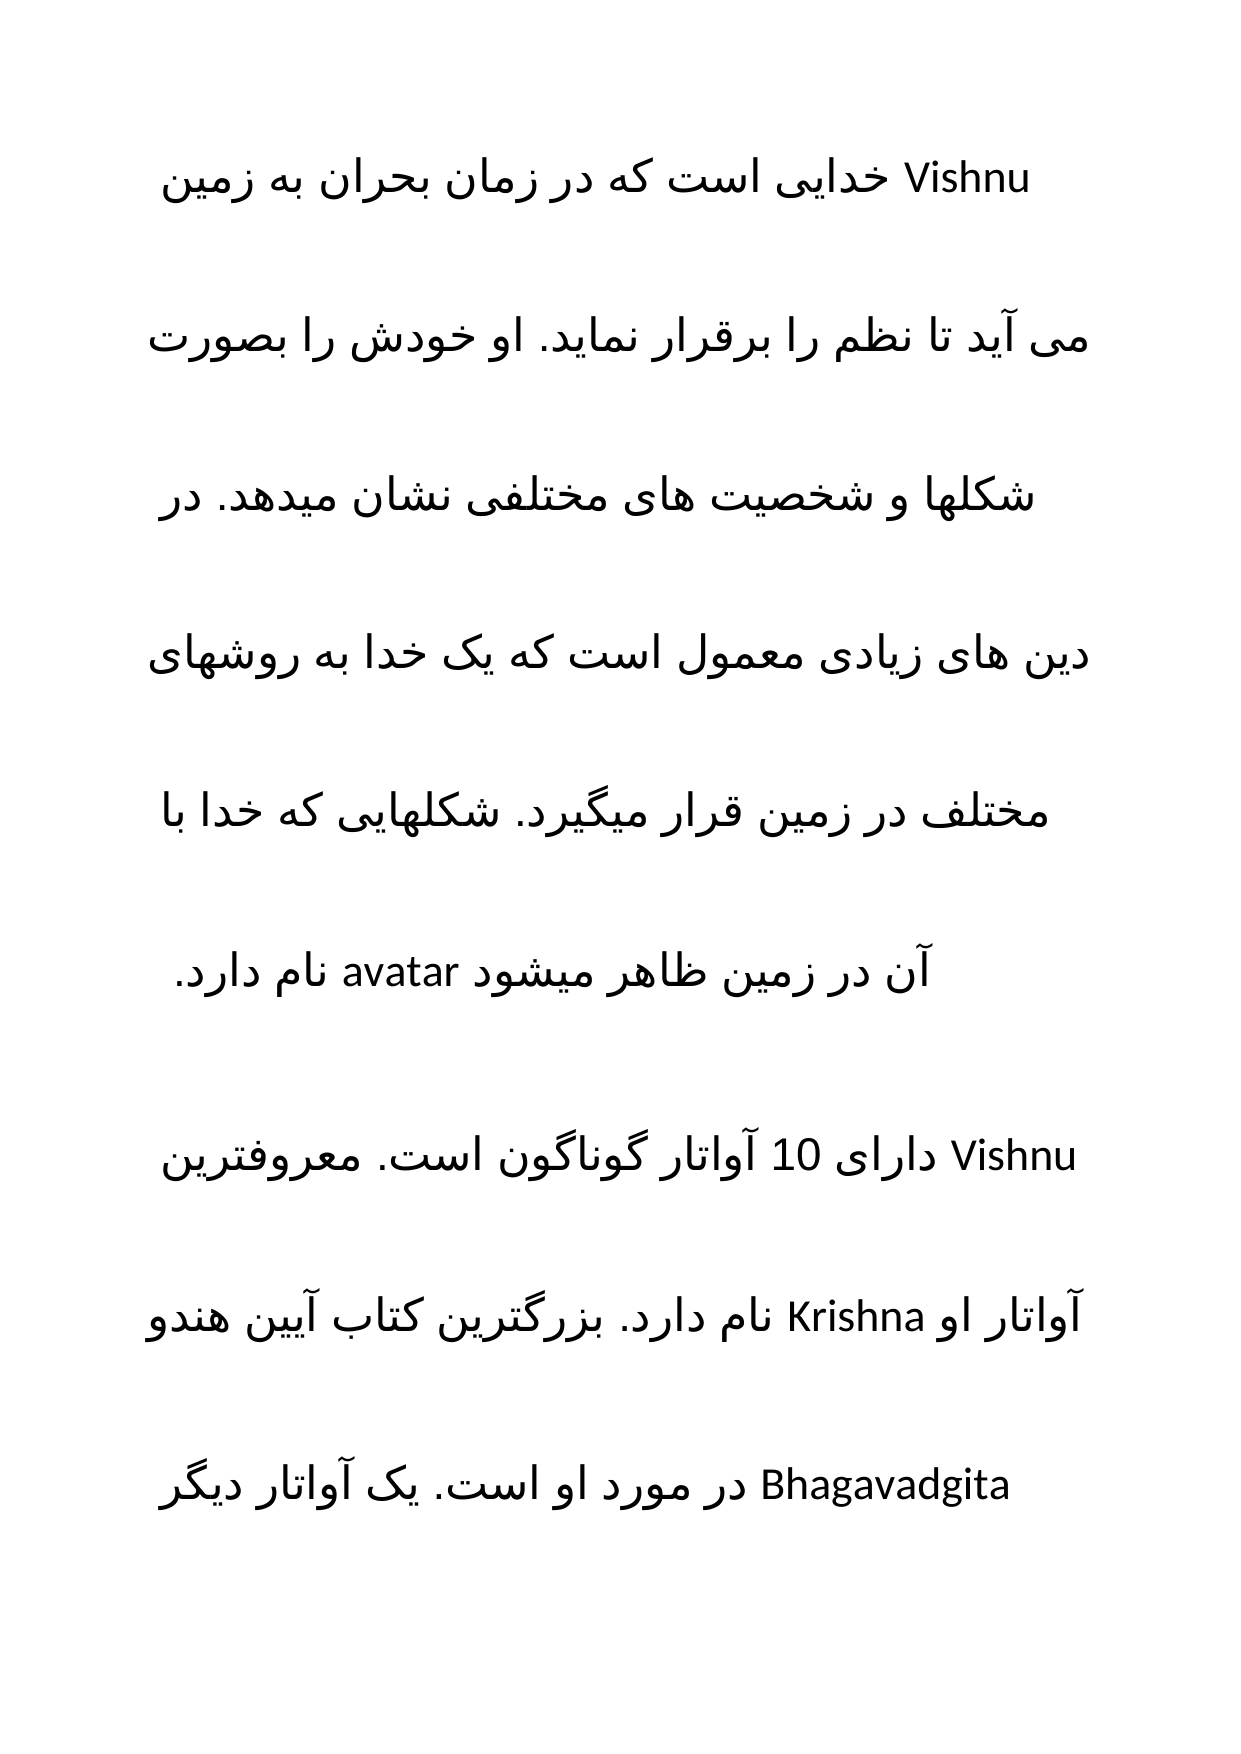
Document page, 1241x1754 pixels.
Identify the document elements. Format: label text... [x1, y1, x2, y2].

text Vishnu خدایی است که در زمان بحران به زمین می آید تا نظم را برقرار نماید. او خودش را بصورت شکلها و شخصیت های مختلفی نشان میدهد. در دین های زیادی معمول است که یک خدا به روشهای مختلف در زمین قرار میگیرد. شکلهایی که خدا با آن در زمین ظاهر میشود avatar نام دارد. [148, 148, 1093, 997]
text Vishnu دارای 10 آواتار گوناگون است. معروفترین آواتار او Krishna نام دارد. بزرگترین کتاب آیین هندو Bhagavadgita در مورد او است. یک آواتار دیگر ویشنو شاه راما است. او جامعه ای را برپا کرد که الگوی بسیاری از هندوها است. آخرین آواتار ویشنو شخصی است که دنیا را نجات خواهد داد. این آواتار هنوز خود را نشان نداده است. [148, 1126, 1093, 1511]
